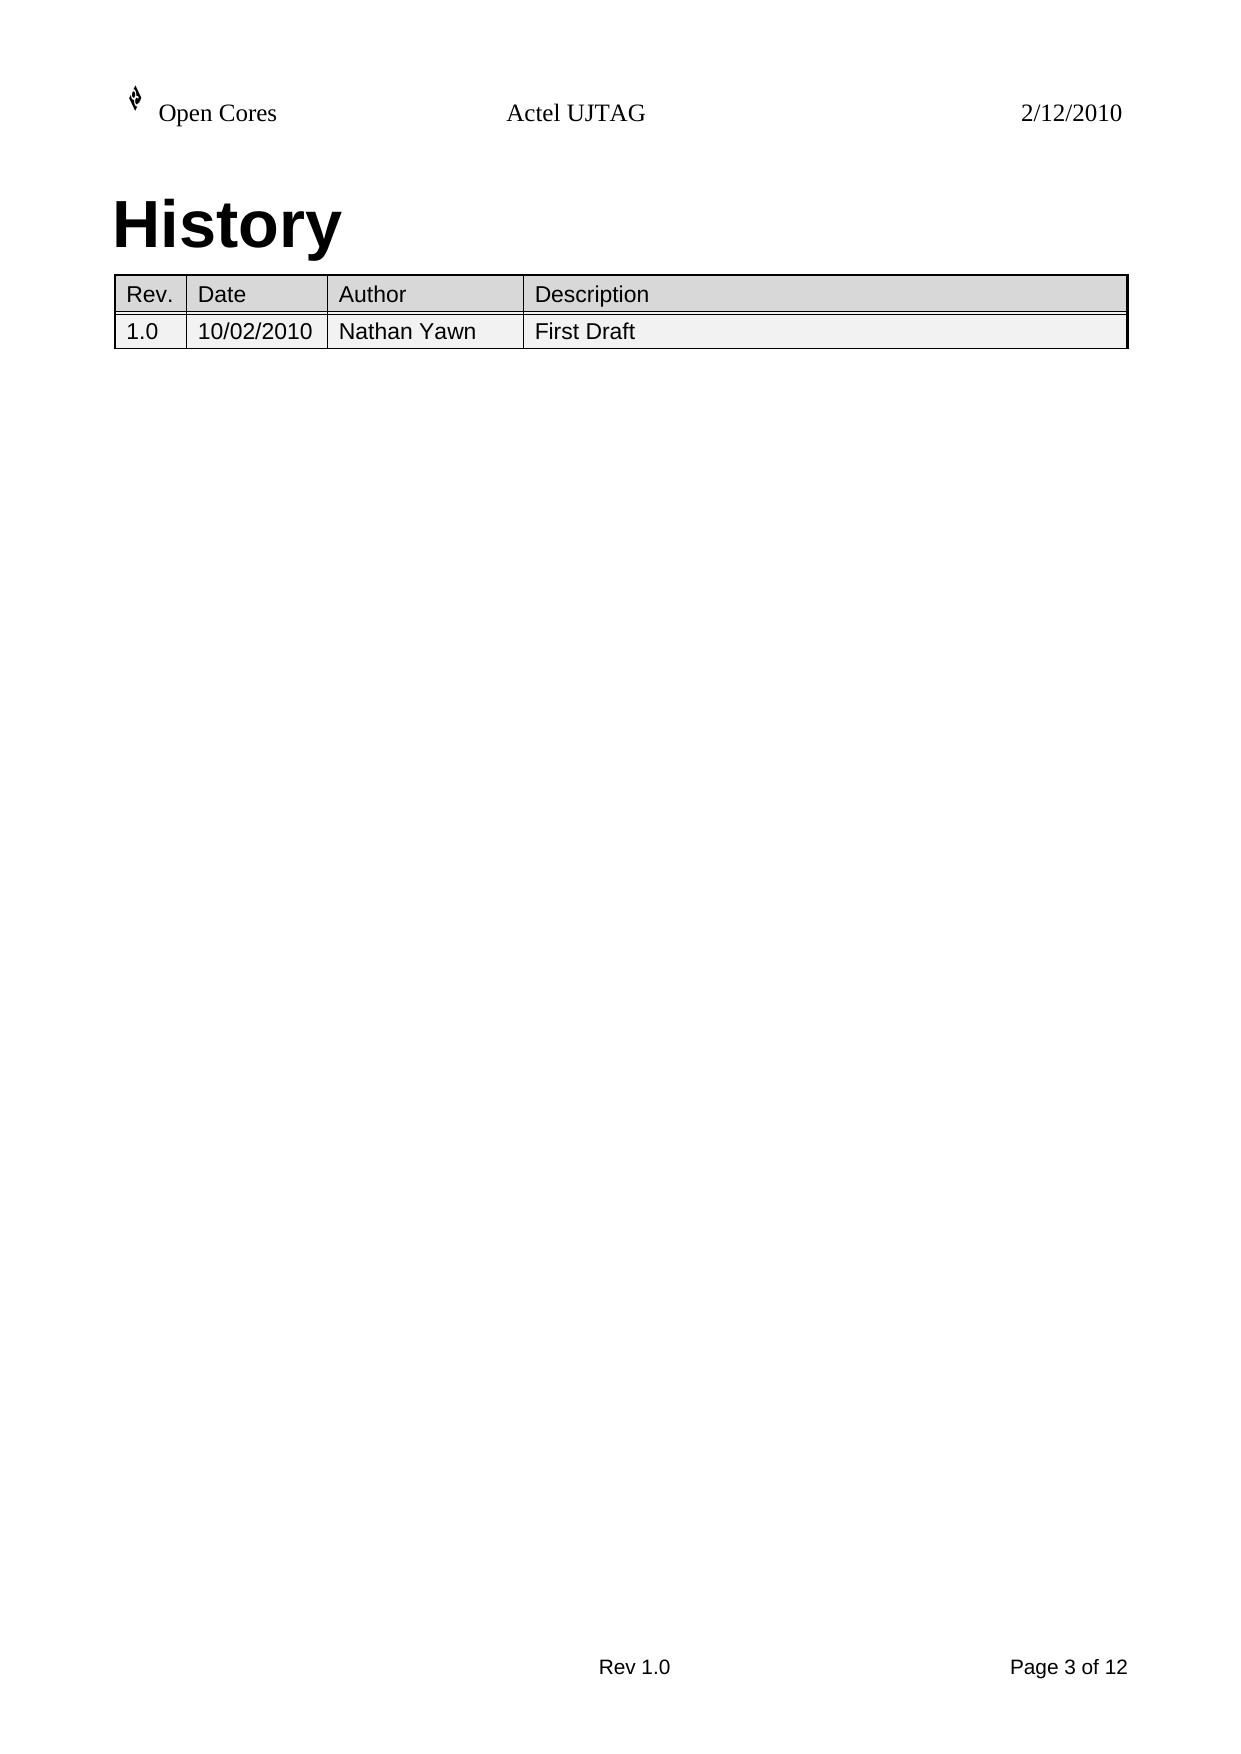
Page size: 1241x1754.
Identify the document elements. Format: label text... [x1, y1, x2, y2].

table_cell First Draft [524, 315, 1126, 348]
table_header Rev. [116, 276, 186, 311]
table_header Date [187, 276, 327, 311]
table_cell 10/02/2010 [187, 315, 327, 348]
table_cell Nathan Yawn [328, 315, 523, 348]
text History [112, 185, 1128, 262]
table_header Author [328, 276, 523, 311]
table_header Description [524, 276, 1126, 311]
table_cell 1.0 [116, 315, 186, 348]
